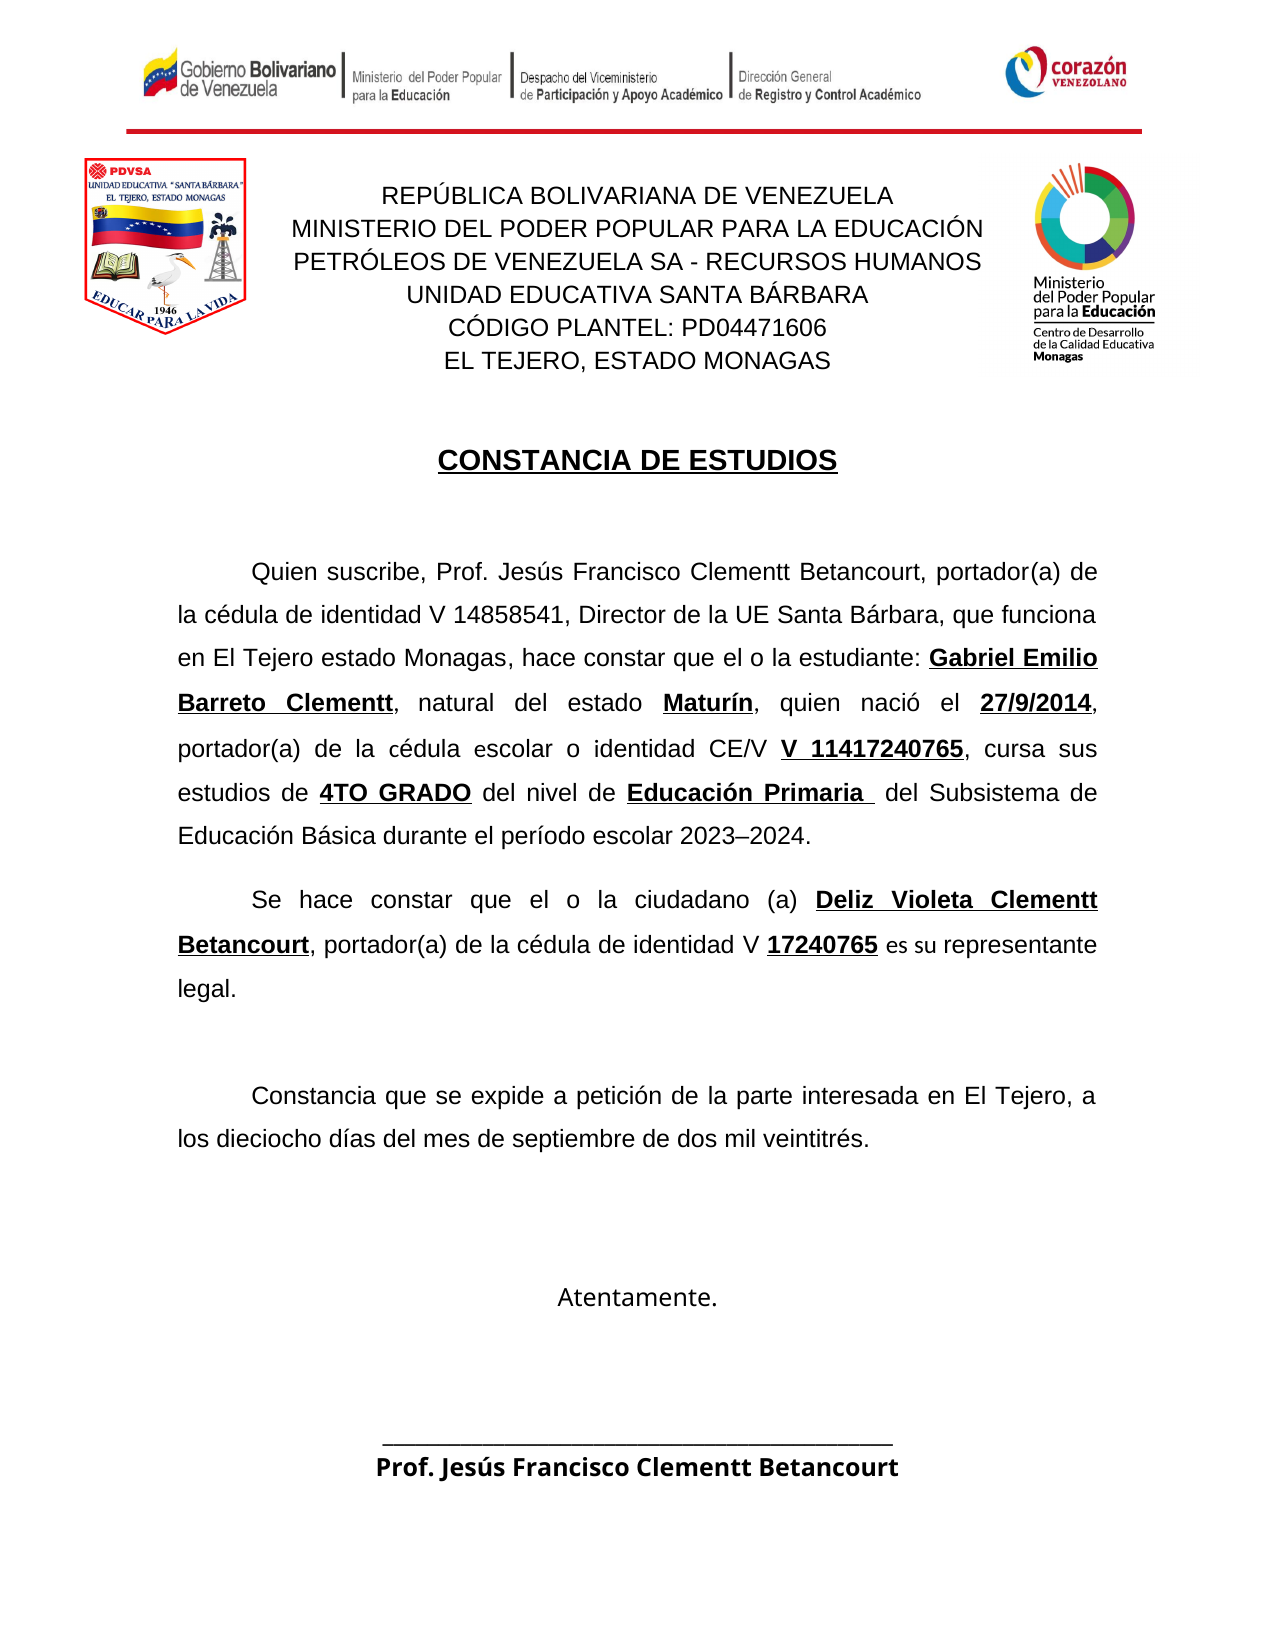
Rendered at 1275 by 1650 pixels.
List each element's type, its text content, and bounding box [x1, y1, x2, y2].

picture [79, 158, 252, 335]
subtitle PETRÓLEOS DE VENEZUELA SA - RECURSOS HUMANOS [252, 247, 978, 275]
subtitle MINISTERIO DEL PODER POPULAR PARA LA EDUCACIÓN [252, 214, 978, 242]
text Atentamente. [177, 1279, 1098, 1313]
text Quien suscribe, Prof. Jesús Francisco Clementt Betancourt, portador(a) de la cédula de identidad V 14858541, Director de la UE Santa Bárbara, que funciona en El Tejero estado Monagas, hace constar que el o la estudiante: Gabriel Emilio Barreto Clementt, natural del estado Maturín, quien nació el 27/9/2014, portador(a) de la cédula escolar o identidad CE/V V 11417240765, cursa sus estudios de 4TO GRADO del nivel de Educación Primaria del Subsistema de Educación Básica durante el período escolar 2023–2024. [177, 557, 1098, 849]
picture [126, 11, 1142, 134]
subtitle REPÚBLICA BOLIVARIANA DE VENEZUELA [252, 181, 978, 209]
text UNIDAD EDUCATIVA SANTA BÁRBARA [252, 280, 978, 308]
picture [978, 153, 1200, 377]
text Constancia que se expide a petición de la parte interesada en El Tejero, a los dieciocho días del mes de septiembre de dos mil veintitrés. [177, 1081, 1098, 1153]
text Prof. Jesús Francisco Clementt Betancourt [177, 1450, 1098, 1484]
text ______________________________________________ [177, 1416, 1098, 1450]
text CÓDIGO PLANTEL: PD04471606 [177, 313, 978, 341]
text Se hace constar que el o la ciudadano (a) Deliz Violeta Clementt Betancourt, portador(a) de la cédula de identidad V 17240765 es su representante legal. [177, 885, 1098, 1002]
subtitle CONSTANCIA DE ESTUDIOS [177, 443, 1098, 476]
text EL TEJERO, ESTADO MONAGAS [177, 346, 978, 374]
